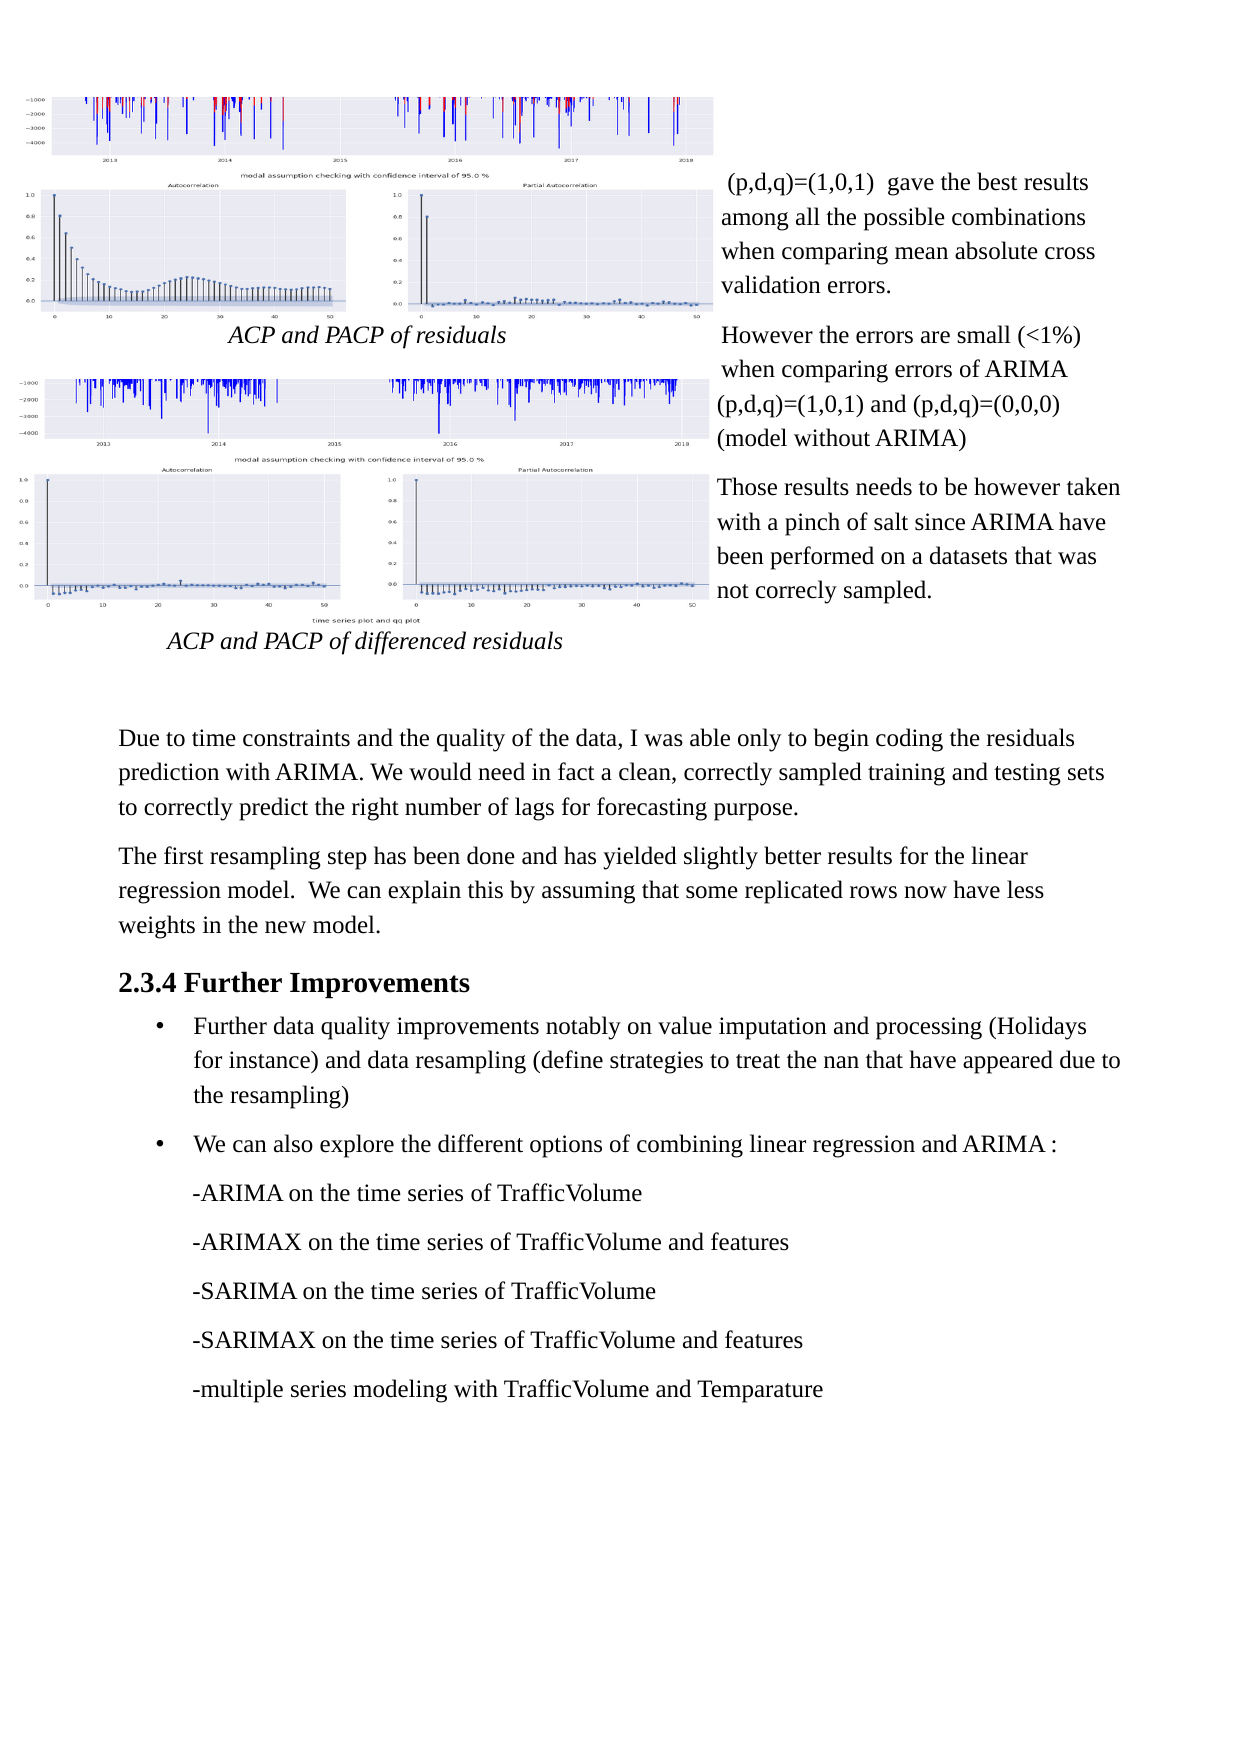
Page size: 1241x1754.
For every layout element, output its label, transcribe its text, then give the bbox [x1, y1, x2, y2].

picture [14, 97, 721, 321]
list Further data quality improvements notably on value imputation and processing (Holidays for instance) and data resampling (define strategies to treat the nan that have appeared due to the resampling) [156, 1011, 1122, 1109]
text -ARIMA on the time series of TrafficVolume [192, 1178, 1122, 1207]
picture [13, 379, 717, 626]
subtitle 2.3.4 Further Improvements [118, 965, 1122, 999]
text Those results needs to be however taken with a pinch of salt since ARIMA have been performed on a datasets that was not correcly sampled. [717, 472, 1122, 604]
text The first resampling step has been done and has yielded slightly better results for the linear regression model. We can explain this by assuming that some replicated rows now have less weights in the new model. [118, 841, 1122, 938]
text (p,d,q)=(1,0,1) gave the best results among all the possible combinations when comparing mean absolute cross validation errors. [721, 167, 1122, 299]
text ACP and PACP of differenced residuals [13, 626, 717, 655]
text -SARIMA on the time series of TrafficVolume [192, 1276, 1122, 1305]
text -multiple series modeling with TrafficVolume and Temparature [192, 1374, 1122, 1403]
text Due to time constraints and the quality of the data, I was able only to begin coding the residuals prediction with ARIMA. We would need in fact a clean, correctly sampled training and testing sets to correctly predict the right number of lags for forecasting purpose. [118, 723, 1122, 821]
text ACP and PACP of residuals [14, 321, 721, 349]
text -SARIMAX on the time series of TrafficVolume and features [192, 1325, 1122, 1354]
text -ARIMAX on the time series of TrafficVolume and features [192, 1227, 1122, 1256]
list We can also explore the different options of combining linear regression and ARIMA : [156, 1129, 1122, 1158]
text However the errors are small (<1%) when comparing errors of ARIMA (p,d,q)=(1,0,1) and (p,d,q)=(0,0,0) (model without ARIMA) [118, 320, 1122, 452]
